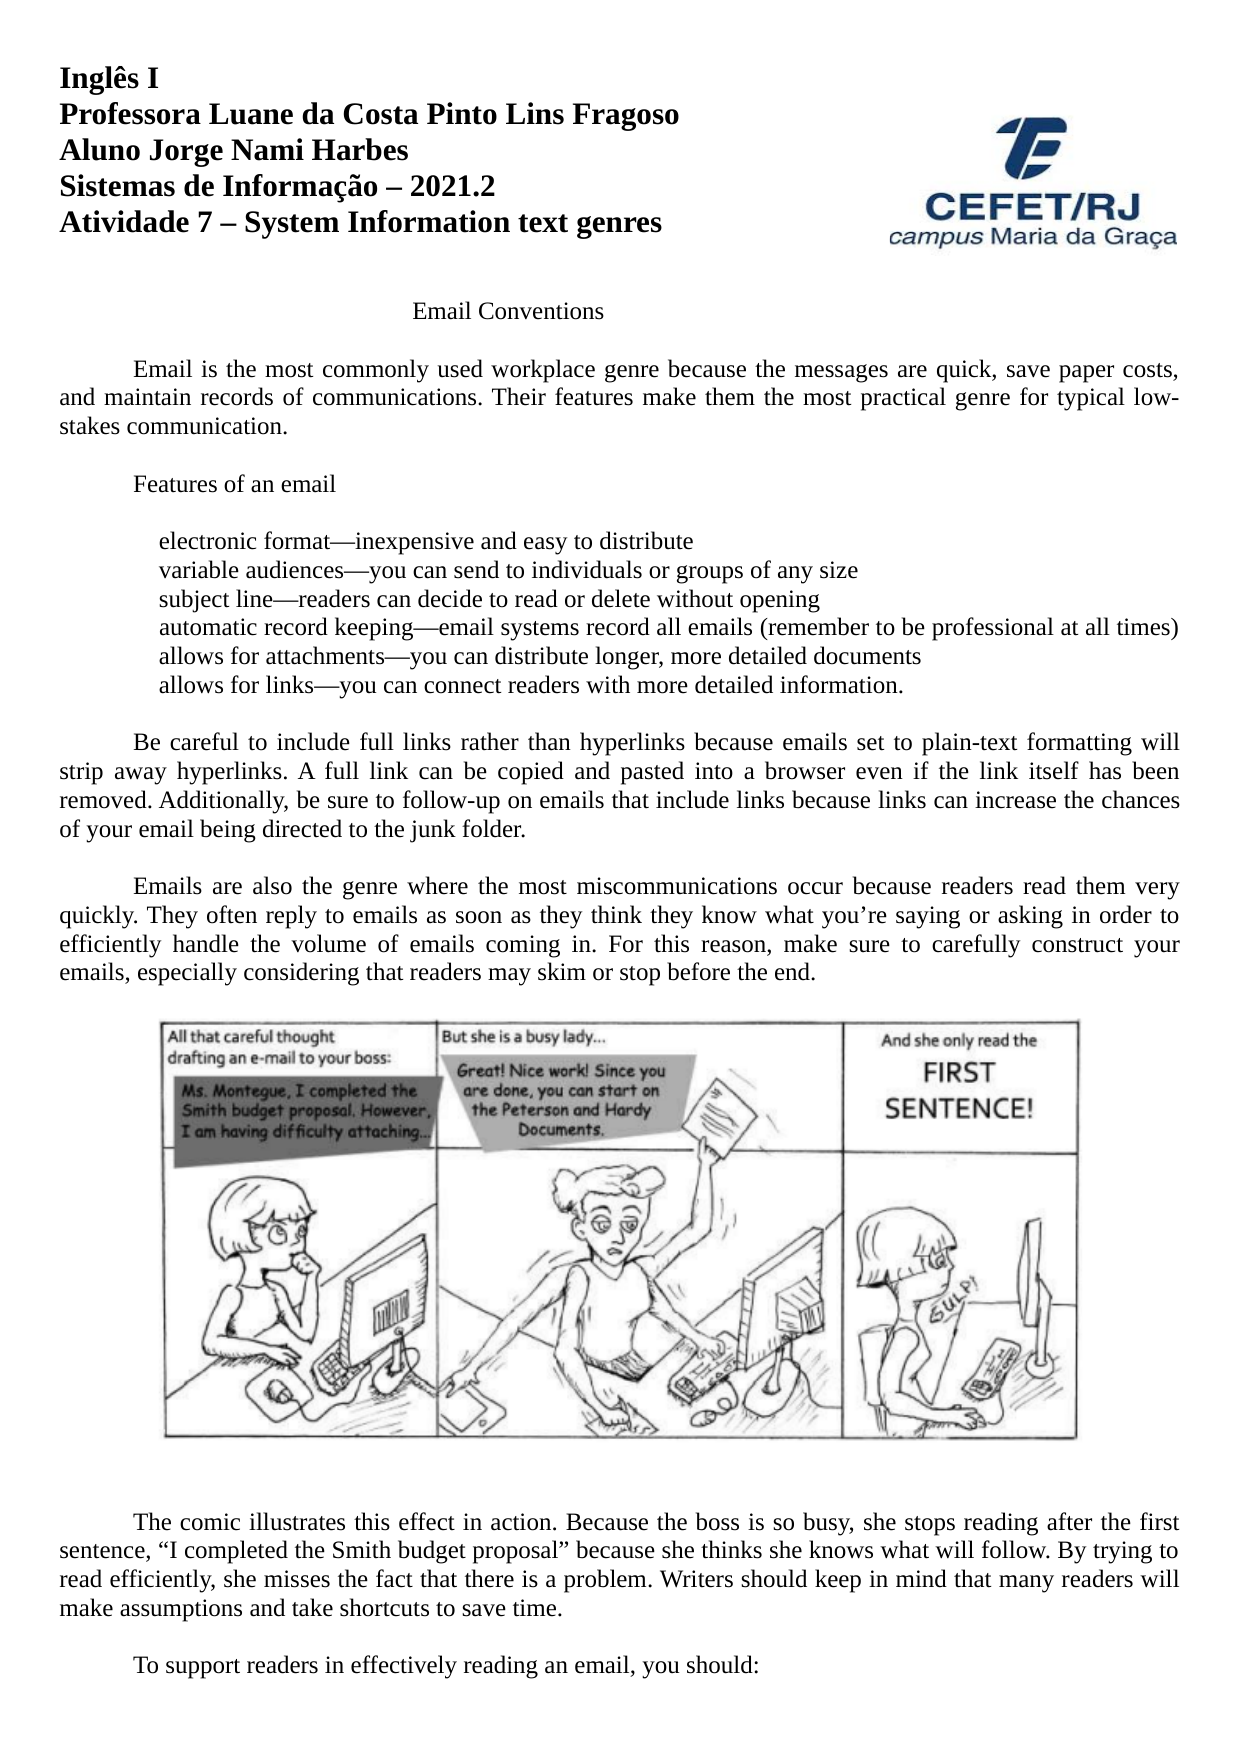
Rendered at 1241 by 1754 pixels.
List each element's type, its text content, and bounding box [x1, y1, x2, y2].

picture [153, 1015, 1087, 1450]
text  automatic record keeping—email systems record all emails (remember to be professional at all times)  allows for attachments—you can distribute longer, more detailed documents [59, 612, 1181, 670]
text Email Conventions [59, 296, 1181, 325]
text Emails are also the genre where the most miscommunications occur because readers read them very quickly. They often reply to emails as soon as they think they know what you’re saying or asking in order to efficiently handle the volume of emails coming in. For this reason, make sure to carefully construct your emails, especially considering that readers may skim or stop before the end. [59, 871, 1181, 986]
text  allows for links—you can connect readers with more detailed information. [59, 670, 1181, 699]
text Sistemas de Informação – 2021.2 [59, 167, 889, 203]
text Features of an email [59, 469, 1181, 497]
text Professora Luane da Costa Pinto Lins Fragoso [59, 95, 889, 131]
picture [889, 66, 1177, 298]
text  electronic format—inexpensive and easy to distribute [59, 526, 1181, 555]
text  subject line—readers can decide to read or delete without opening [59, 584, 1181, 612]
text Aluno Jorge Nami Harbes [59, 131, 889, 167]
text Email is the most commonly used workplace genre because the messages are quick, save paper costs, and maintain records of communications. Their features make them the most practical genre for typical low-stakes communication. [59, 354, 1181, 440]
text Inglês I [59, 59, 1181, 95]
text Be careful to include full links rather than hyperlinks because emails set to plain-text formatting will strip away hyperlinks. A full link can be copied and pasted into a browser even if the link itself has been removed. Additionally, be sure to follow-up on emails that include links because links can increase the chances of your email being directed to the junk folder. [59, 727, 1181, 842]
text To support readers in effectively reading an email, you should: [59, 1651, 1181, 1679]
text  variable audiences—you can send to individuals or groups of any size [59, 555, 1181, 584]
text Atividade 7 – System Information text genres [59, 203, 889, 239]
text The comic illustrates this effect in action. Because the boss is so busy, she stops reading after the first sentence, “I completed the Smith budget proposal” because she thinks she knows what will follow. By trying to read efficiently, she misses the fact that there is a problem. Writers should keep in mind that many readers will make assumptions and take shortcuts to save time. [59, 1507, 1181, 1622]
